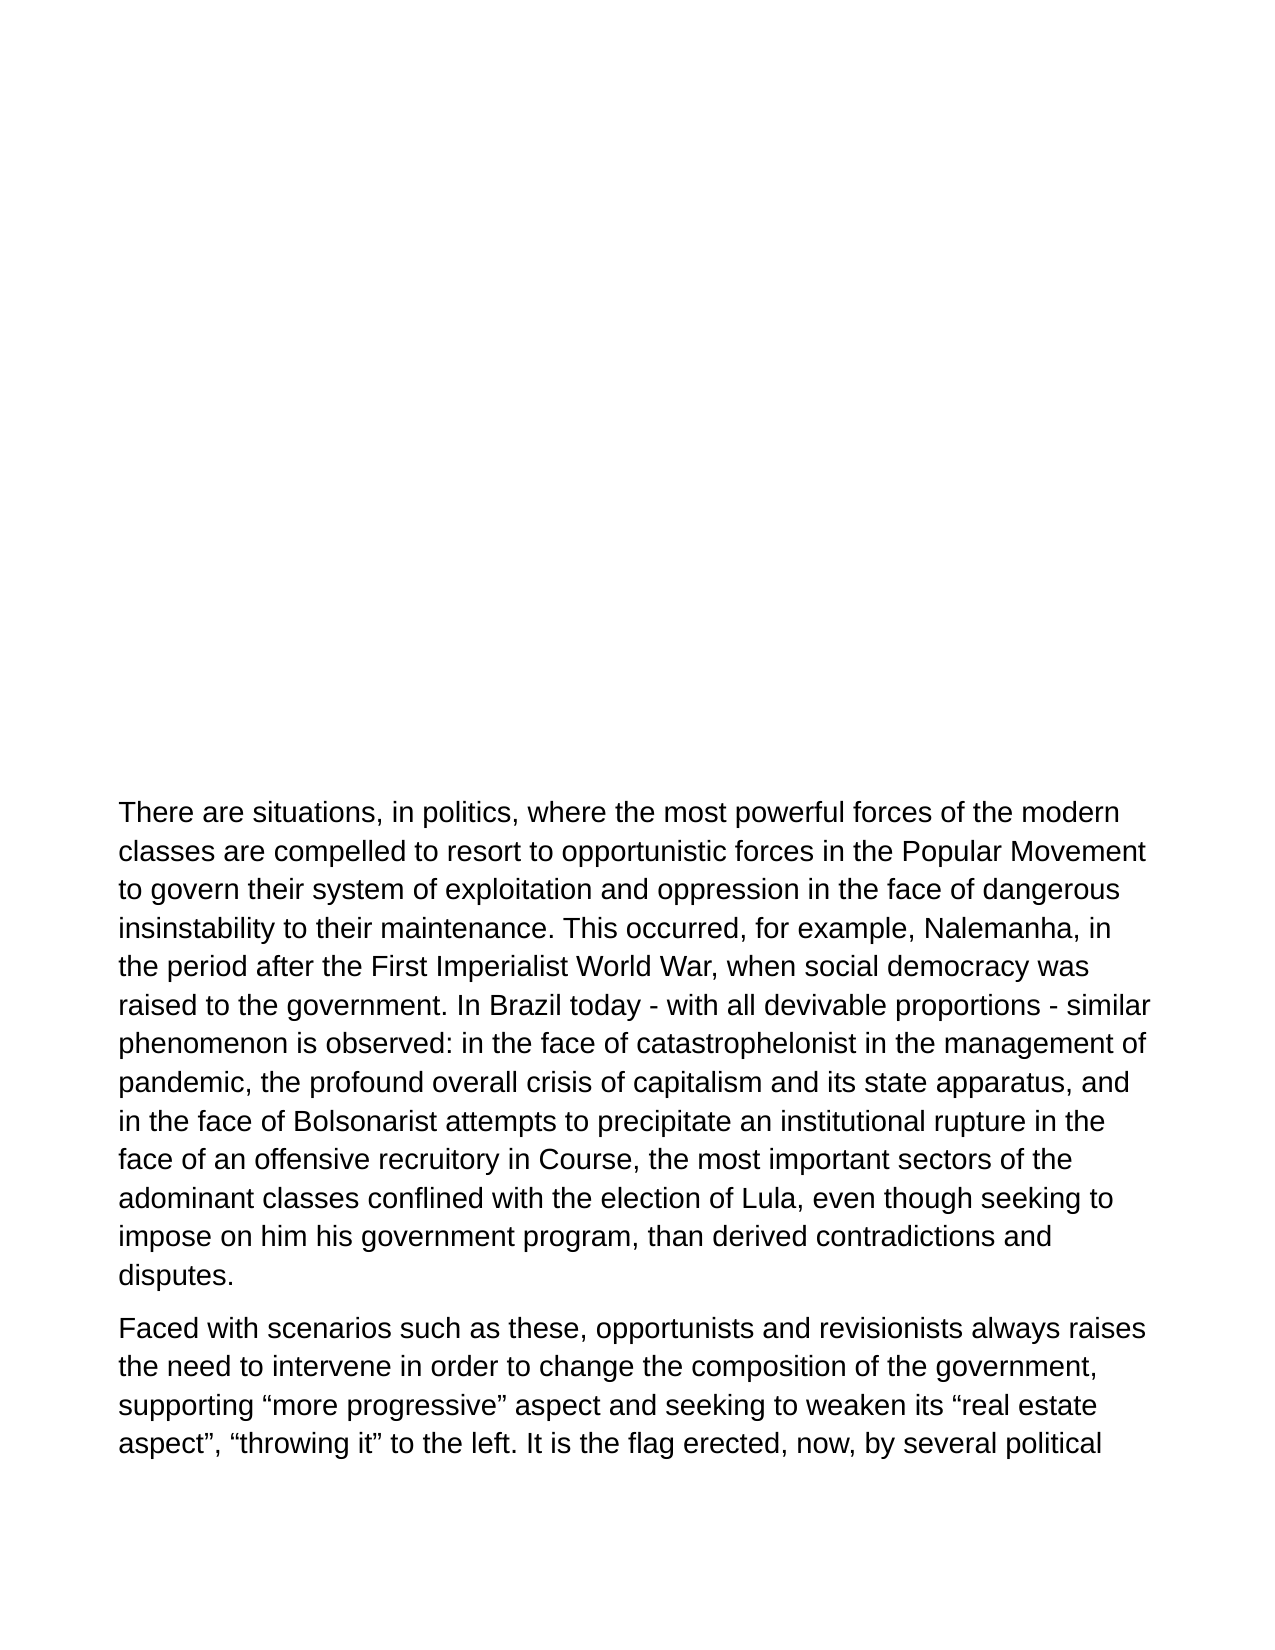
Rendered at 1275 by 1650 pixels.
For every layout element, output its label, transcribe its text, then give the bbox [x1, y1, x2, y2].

text Faced with scenarios such as these, opportunists and revisionists always raises the need to intervene in order to change the composition of the government, supporting “more progressive” aspect and seeking to weaken its “real estate aspect”, “throwing it” to the left. It is the flag erected, now, by several political [118, 1311, 1157, 1460]
text There are situations, in politics, where the most powerful forces of the modern classes are compelled to resort to opportunistic forces in the Popular Movement to govern their system of exploitation and oppression in the face of dangerous insinstability to their maintenance. This occurred, for example, Nalemanha, in the period after the First Imperialist World War, when social democracy was raised to the government. In Brazil today - with all devivable proportions - similar phenomenon is observed: in the face of catastrophelonist in the management of pandemic, the profound overall crisis of capitalism and its state apparatus, and in the face of Bolsonarist attempts to precipitate an institutional rupture in the face of an offensive recruitory in Course, the most important sectors of the adominant classes conflined with the election of Lula, even though seeking to impose on him his government program, than derived contradictions and disputes. [118, 118, 1157, 1291]
